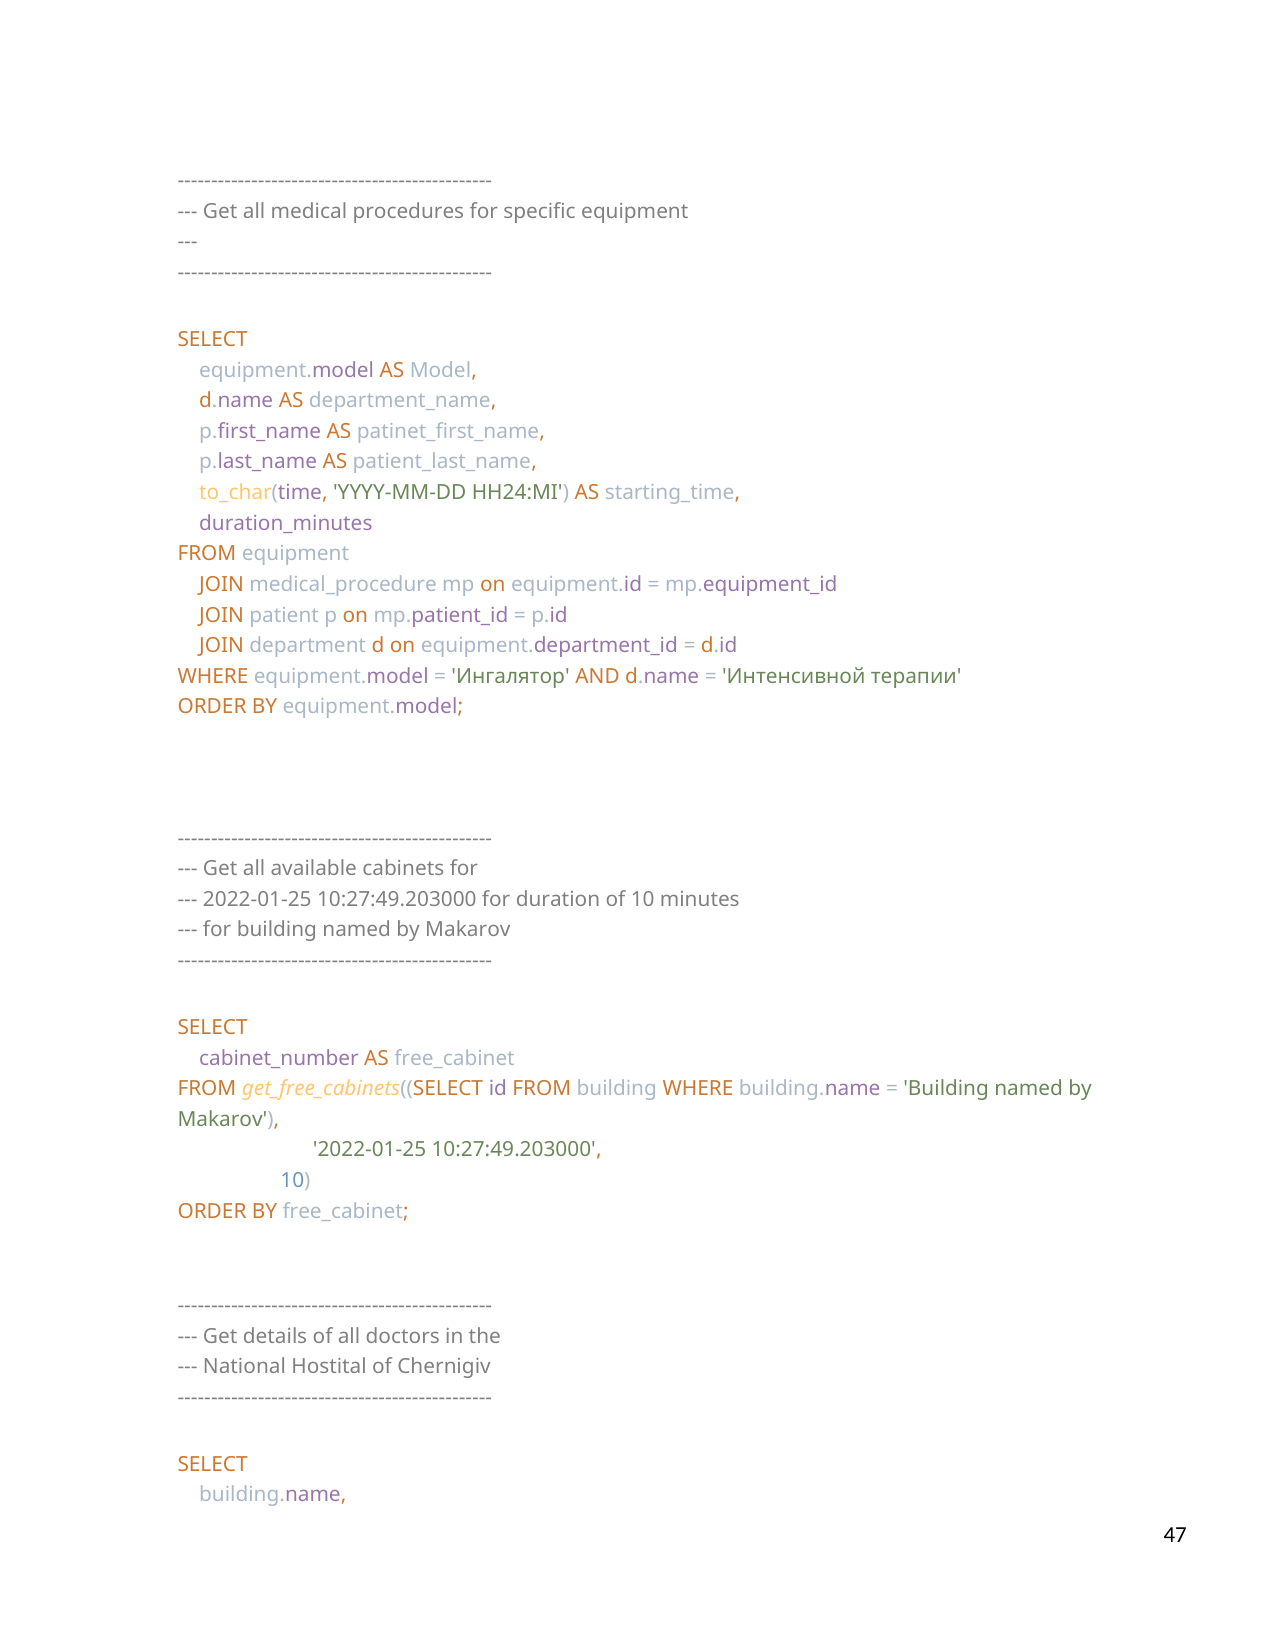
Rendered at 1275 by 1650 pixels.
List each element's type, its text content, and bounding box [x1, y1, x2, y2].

text ----------------------------------------------- --- Get all available cabinets for --- 2022-01-25 10:27:49.203000 for duration of 10 minutes --- for building named by Makarov ----------------------------------------------- SELECT cabinet_number AS free_cabinet FROM get_free_cabinets((SELECT id FROM building WHERE building.name = 'Building named by Makarov'), '2022-01-25 10:27:49.203000', 10) ORDER BY free_cabinet; [177, 823, 1186, 1224]
text ----------------------------------------------- --- Get details of all doctors in the --- National Hostital of Chernigiv ----------------------------------------------- SELECT building.name, [177, 1290, 1186, 1508]
text ----------------------------------------------- --- Get all medical procedures for specific equipment --- ----------------------------------------------- SELECT equipment.model AS Model, d.name AS department_name, p.first_name AS patinet_first_name, p.last_name AS patient_last_name, to_char(time, 'YYYY-MM-DD HH24:MI') AS starting_time, duration_minutes FROM equipment JOIN medical_procedure mp on equipment.id = mp.equipment_id JOIN patient p on mp.patient_id = p.id JOIN department d on equipment.department_id = d.id WHERE equipment.model = 'Ингалятор' AND d.name = 'Интенсивной терапии' ORDER BY equipment.model; [177, 165, 1186, 756]
